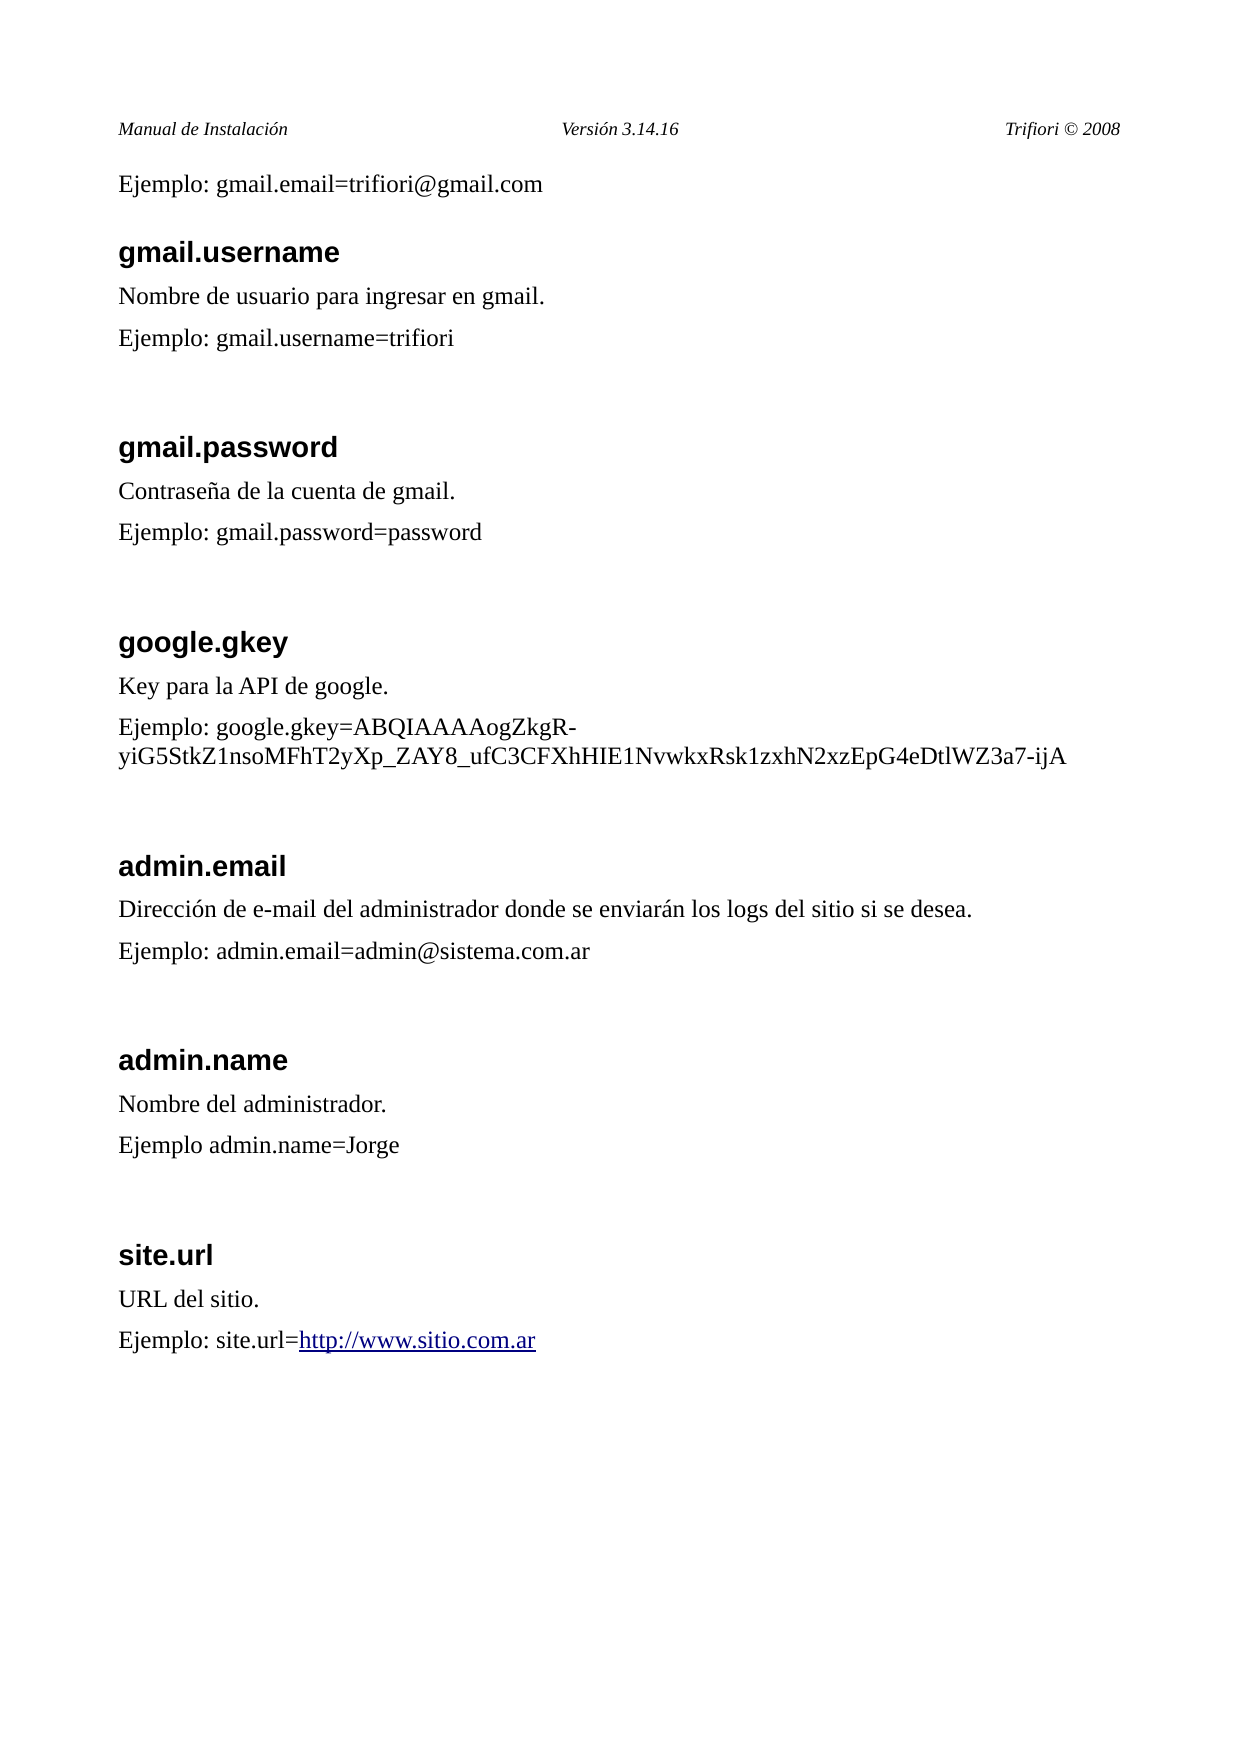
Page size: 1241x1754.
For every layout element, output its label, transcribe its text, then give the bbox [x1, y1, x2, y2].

text Nombre del administrador. [118, 1089, 1122, 1118]
text Contraseña de la cuenta de gmail. [118, 476, 1122, 505]
text Ejemplo: google.gkey=ABQIAAAAogZkgR-yiG5StkZ1nsoMFhT2yXp_ZAY8_ufC3CFXhHIE1NvwkxRsk1zxhN2xzEpG4eDtlWZ3a7-ijA [118, 712, 1122, 770]
subtitle google.gkey [118, 625, 1122, 658]
text Ejemplo: admin.email=admin@sistema.com.ar [118, 936, 1122, 964]
subtitle gmail.password [118, 430, 1122, 464]
text Ejemplo: gmail.username=trifiori [118, 323, 1122, 351]
subtitle admin.email [118, 848, 1122, 882]
text Ejemplo: site.url=http://www.sitio.com.ar [118, 1325, 1122, 1354]
text Nombre de usuario para ingresar en gmail. [118, 281, 1122, 310]
text URL del sitio. [118, 1284, 1122, 1313]
subtitle gmail.username [118, 235, 1122, 269]
subtitle admin.name [118, 1043, 1122, 1077]
text Key para la API de google. [118, 671, 1122, 700]
subtitle site.url [118, 1238, 1122, 1272]
text Dirección de e-mail del administrador donde se enviarán los logs del sitio si se desea. [118, 894, 1122, 923]
text Ejemplo: gmail.email=trifiori@gmail.com [118, 169, 1122, 198]
text Ejemplo admin.name=Jorge [118, 1131, 1122, 1159]
text Ejemplo: gmail.password=password [118, 517, 1122, 546]
